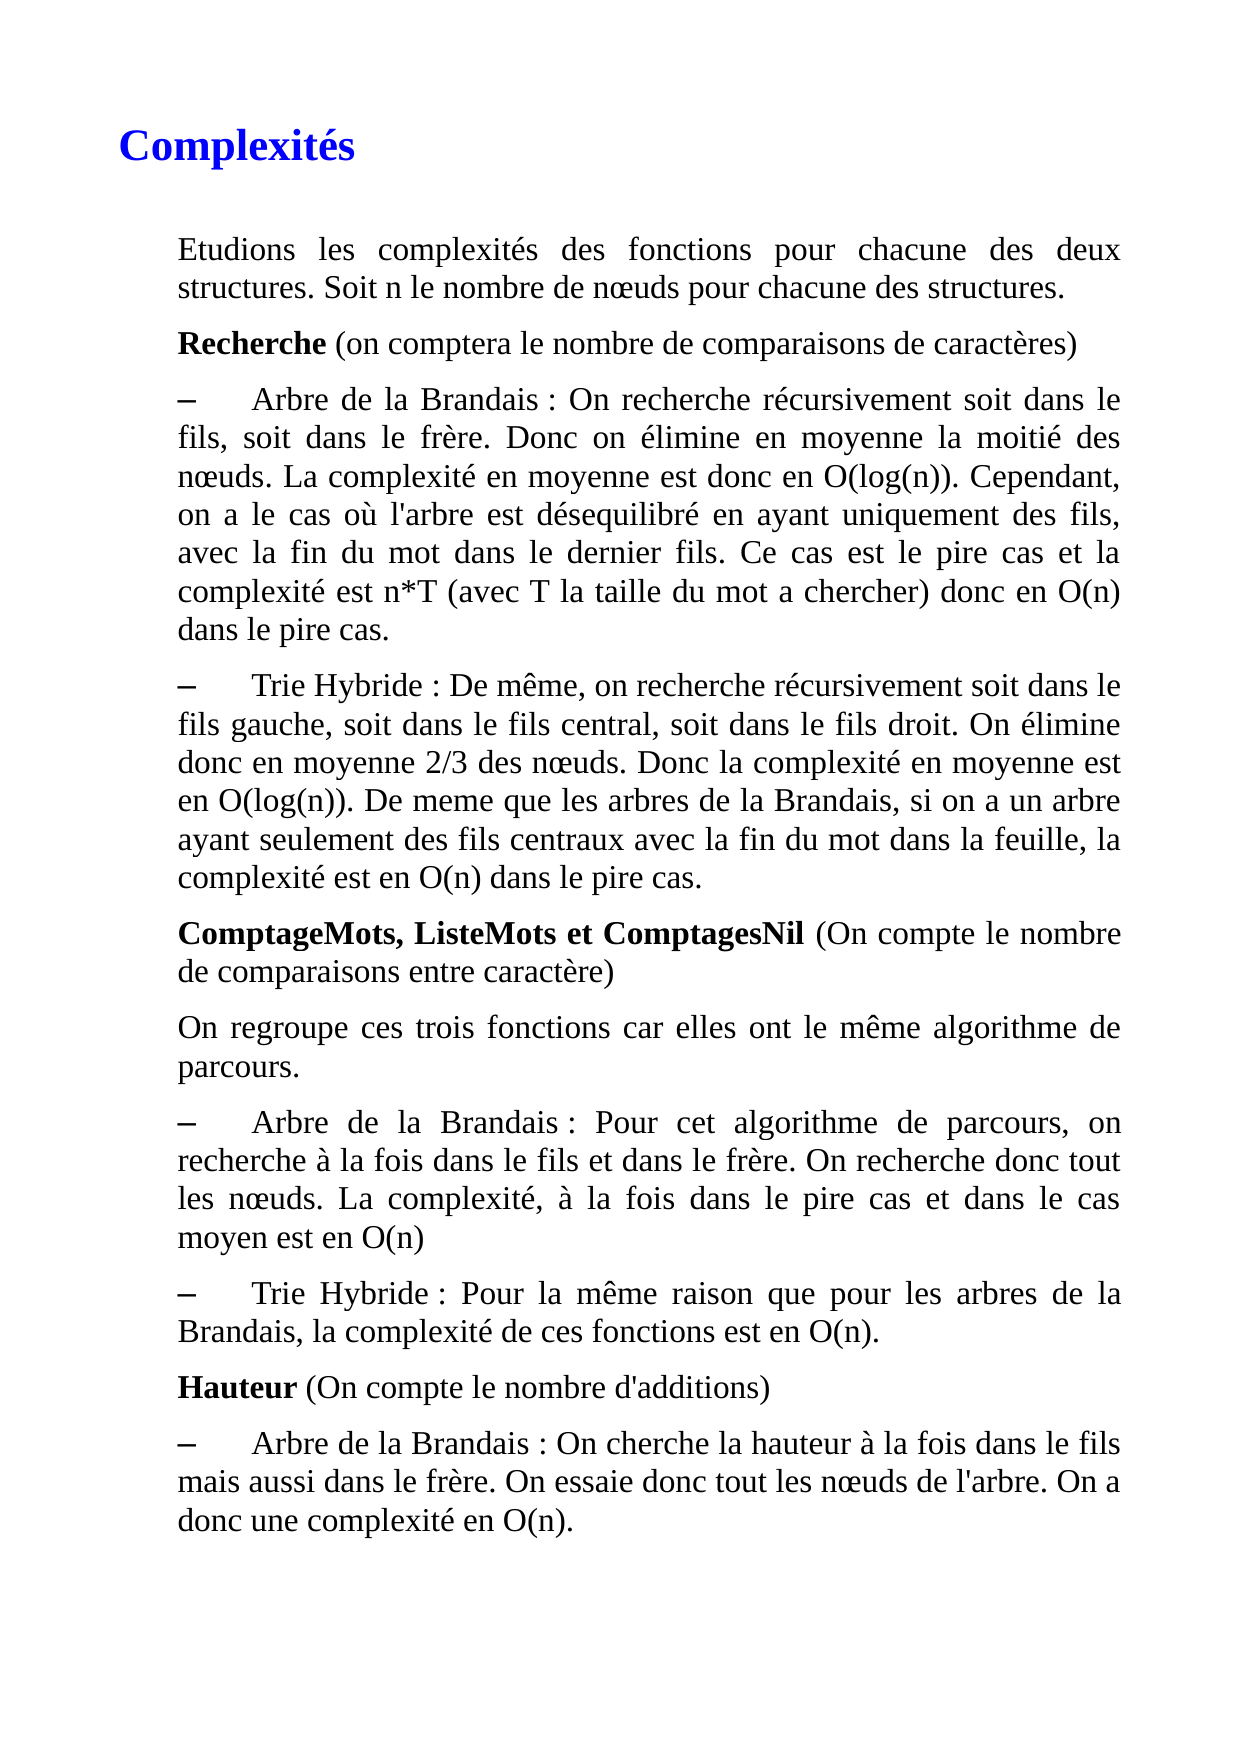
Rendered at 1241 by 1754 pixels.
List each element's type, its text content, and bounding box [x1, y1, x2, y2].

list Arbre de la Brandais : On cherche la hauteur à la fois dans le fils mais aussi dans le frère. On essaie donc tout les nœuds de l'arbre. On a donc une complexité en O(n). [574, 1500, 1122, 1538]
text Complexités [356, 118, 1122, 170]
list Arbre de la Brandais : On recherche récursivement soit dans le fils, soit dans le frère. Donc on élimine en moyenne la moitié des nœuds. La complexité en moyenne est donc en O(log(n)). Cependant, on a le cas où l'arbre est désequilibré en ayant uniquement des fils, avec la fin du mot dans le dernier fils. Ce cas est le pire cas et la complexité est n*T (avec T la taille du mot a chercher) donc en O(n) dans le pire cas. [390, 609, 1122, 648]
list Trie Hybride : Pour la même raison que pour les arbres de la Brandais, la complexité de ces fonctions est en O(n). [177, 1273, 251, 1311]
list Trie Hybride : De même, on recherche récursivement soit dans le fils gauche, soit dans le fils central, soit dans le fils droit. On élimine donc en moyenne 2/3 des nœuds. Donc la complexité en moyenne est en O(log(n)). De meme que les arbres de la Brandais, si on a un arbre ayant seulement des fils centraux avec la fin du mot dans la feuille, la complexité est en O(n) dans le pire cas. [703, 857, 1122, 895]
list Trie Hybride : Pour la même raison que pour les arbres de la Brandais, la complexité de ces fonctions est en O(n). [881, 1311, 1122, 1349]
list On regroupe ces trois fonctions car elles ont le même algorithme de parcours. [300, 1046, 1122, 1084]
list Hauteur (On compte le nombre d'additions) [770, 1367, 1122, 1406]
text Recherche (on comptera le nombre de comparaisons de caractères) [1078, 323, 1122, 362]
list Arbre de la Brandais : Pour cet algorithme de parcours, on recherche à la fois dans le fils et dans le frère. On recherche donc tout les nœuds. La complexité, à la fois dans le pire cas et dans le cas moyen est en O(n) [424, 1217, 1122, 1255]
list ComptageMots, ListeMots et ComptagesNil (On compte le nombre de comparaisons entre caractère) [615, 951, 1122, 990]
